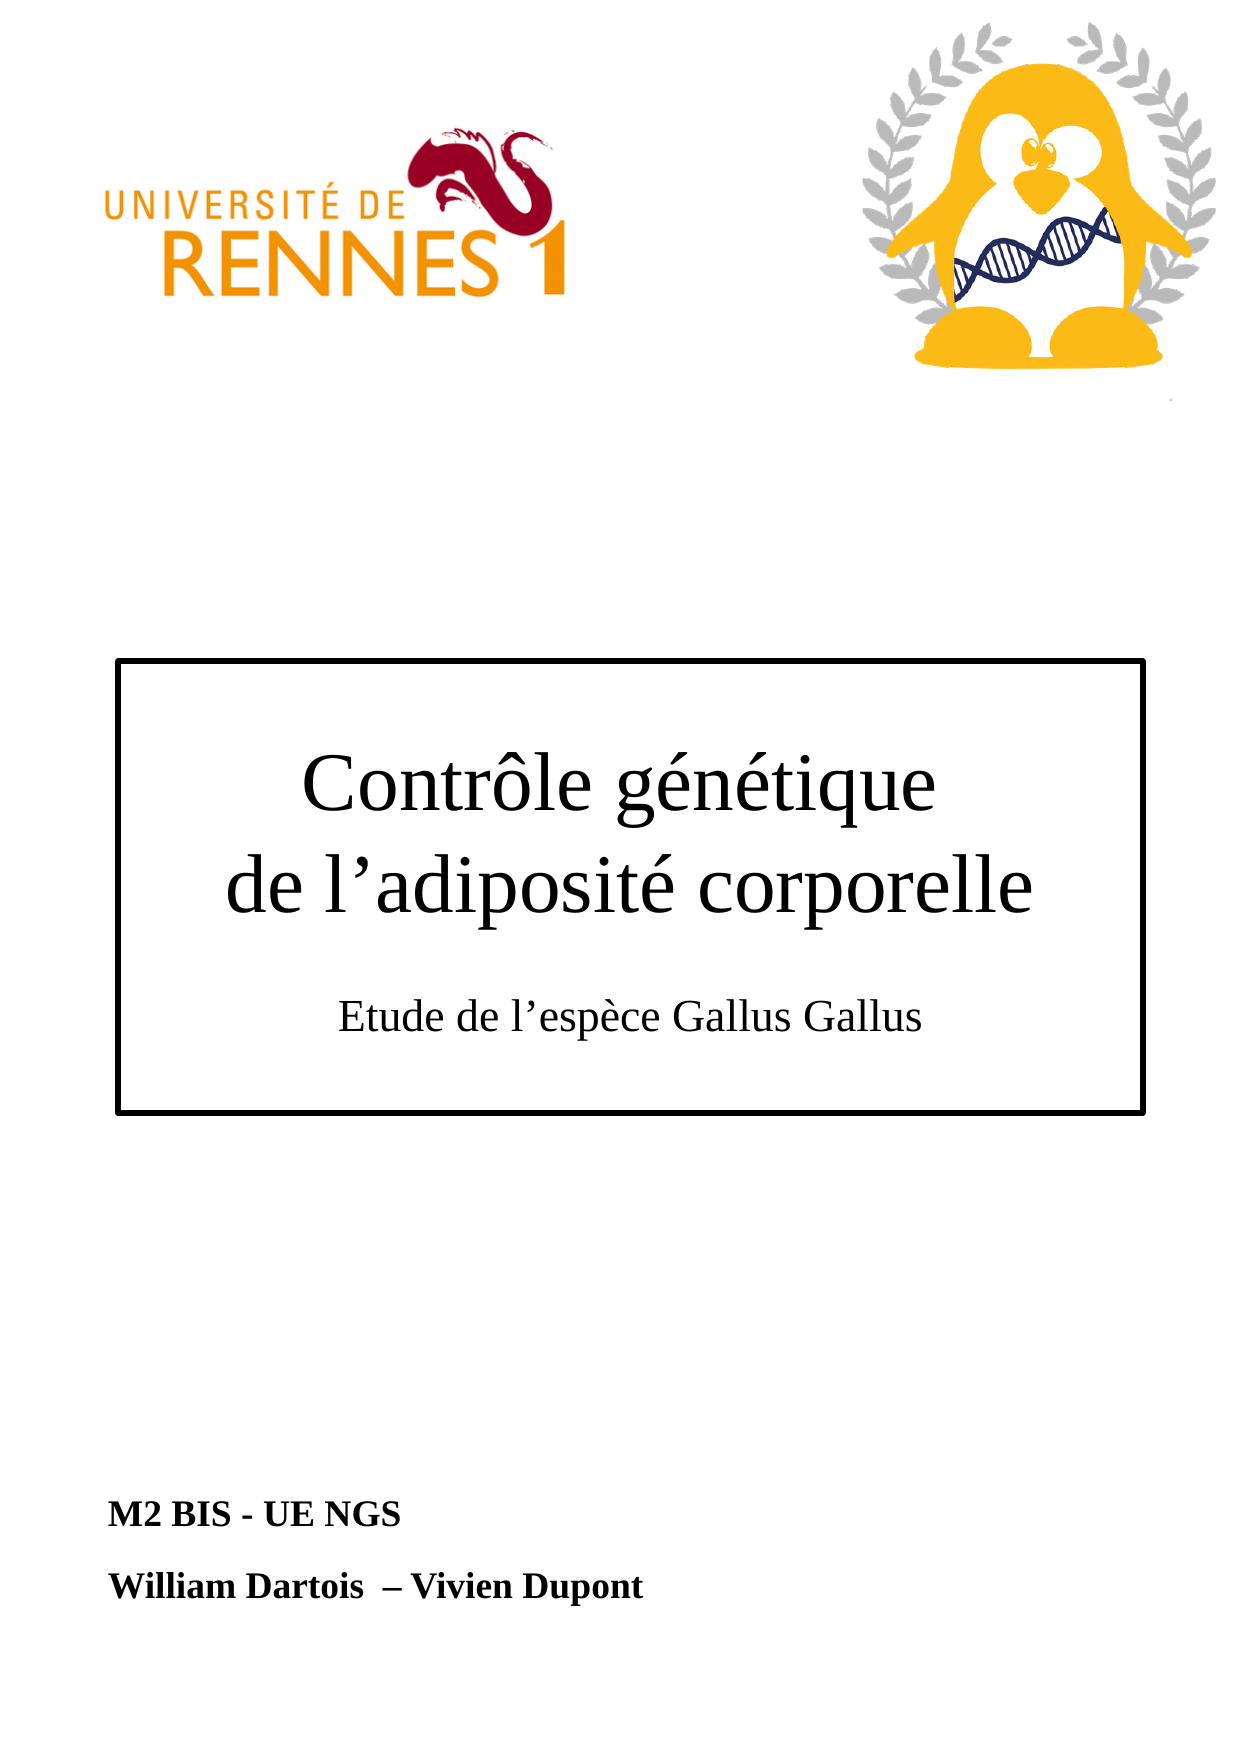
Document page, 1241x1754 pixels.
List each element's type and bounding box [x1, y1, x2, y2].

picture [55, 59, 612, 363]
picture [862, 22, 1216, 425]
